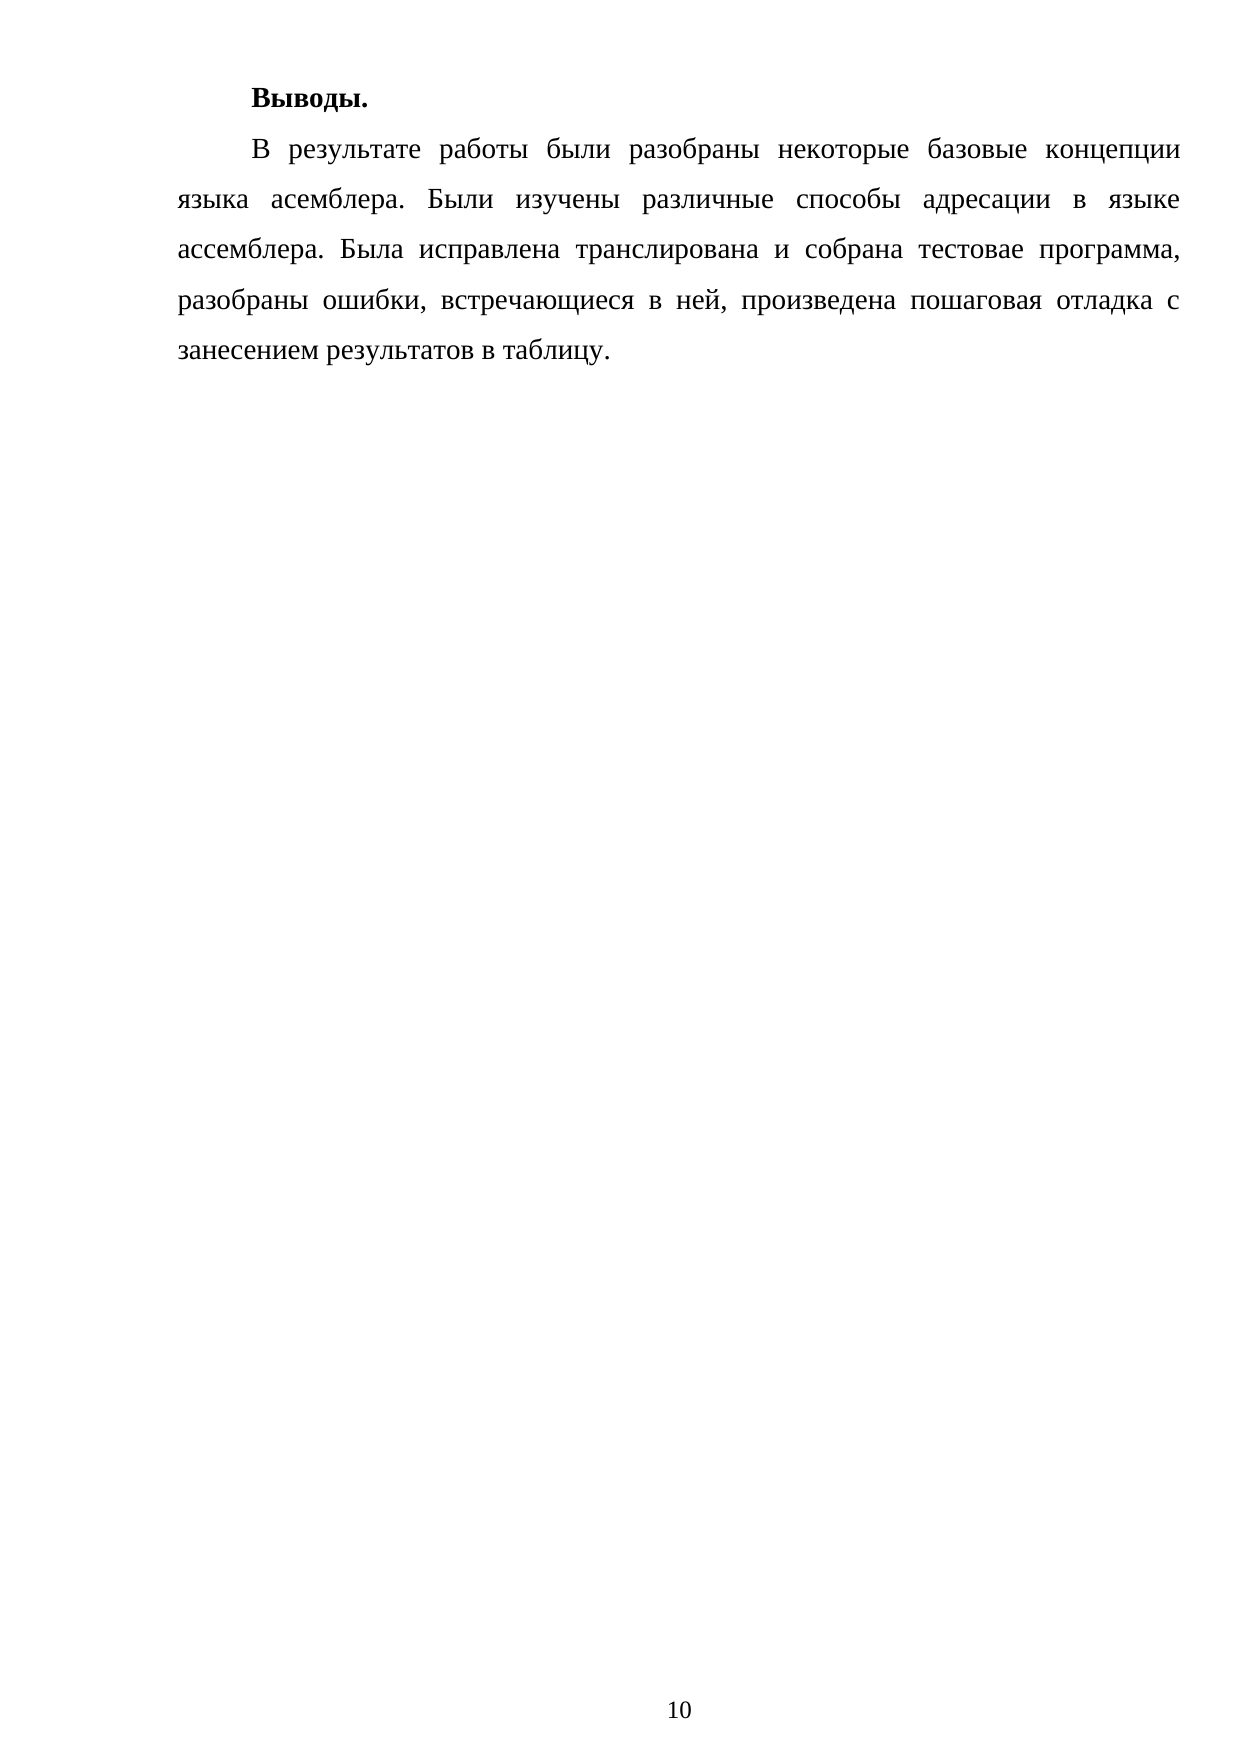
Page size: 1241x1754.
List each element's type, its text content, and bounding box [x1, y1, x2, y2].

text В результате работы были разобраны некоторые базовые концепции языка асемблера. Были изучены различные способы адресации в языке ассемблера. Была исправлена транслирована и собрана тестовае программа, разобраны ошибки, встречающиеся в ней, произведена пошаговая отладка с занесением результатов в таблицу. [177, 131, 1181, 366]
text Выводы. [177, 81, 1181, 114]
